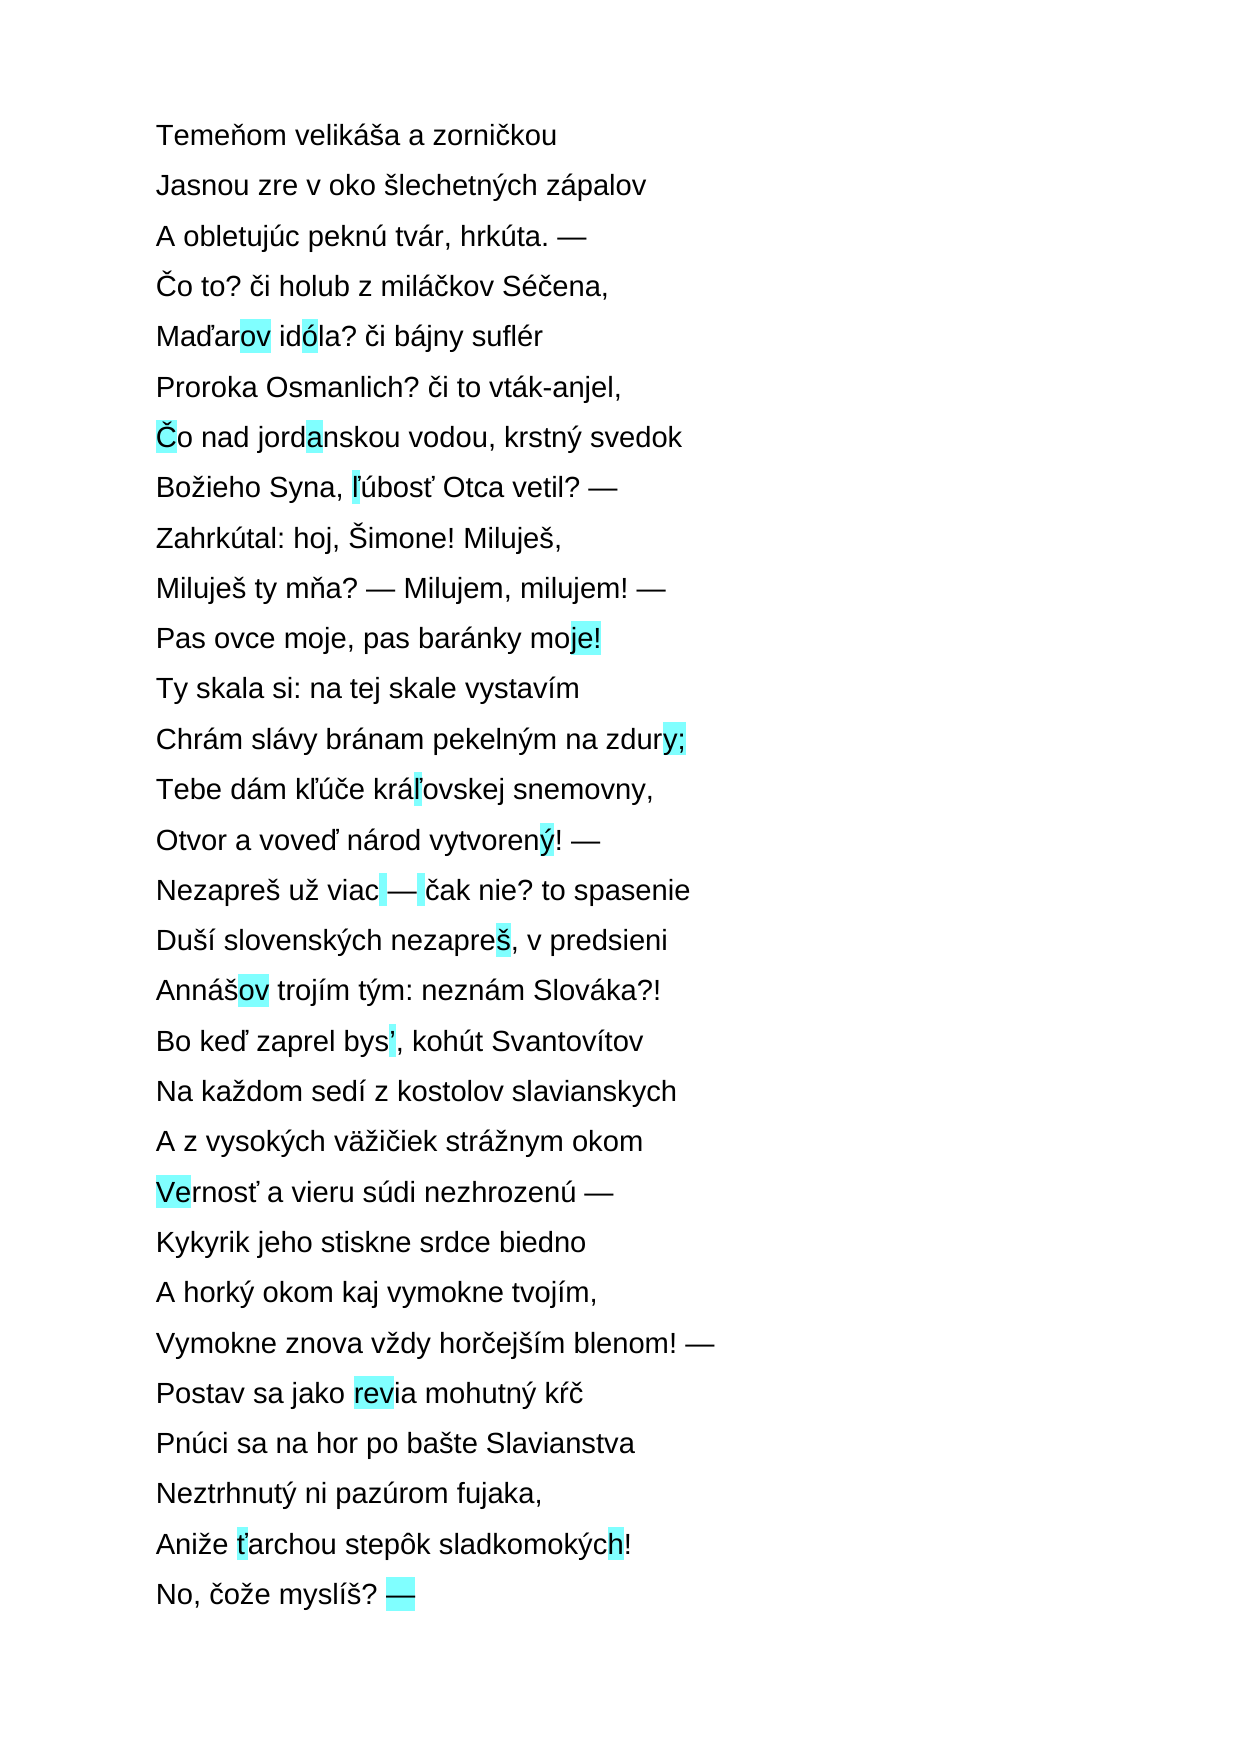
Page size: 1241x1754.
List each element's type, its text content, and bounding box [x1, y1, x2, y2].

text Proroka Osmanlich? či to vták-anjel, [156, 370, 1084, 403]
text Ty skala si: na tej skale vystavím [156, 672, 1084, 705]
text Vernosť a vieru súdi nezhrozenú — [156, 1175, 1084, 1208]
text No, čože myslíš? — [156, 1577, 1084, 1611]
text Chrám slávy bránam pekelným na zdury; [156, 722, 1084, 755]
text Maďarov idóla? či bájny suflér [156, 319, 1084, 353]
text Pnúci sa na hor po bašte Slavianstva [156, 1426, 1084, 1460]
text A z vysokých väžičiek strážnym okom [156, 1124, 1084, 1158]
text Kykyrik jeho stiskne srdce biedno [156, 1225, 1084, 1258]
text Nezapreš už viac — čak nie? to spasenie [156, 873, 1084, 906]
text Na každom sedí z kostolov slavianskych [156, 1074, 1084, 1108]
text Jasnou zre v oko šlechetných zápalov [156, 168, 1084, 202]
text Neztrhnutý ni pazúrom fujaka, [156, 1477, 1084, 1510]
text A horký okom kaj vymokne tvojím, [156, 1275, 1084, 1309]
text Zahrkútal: hoj, Šimone! Miluješ, [156, 521, 1084, 554]
text Aniže ťarchou stepôk sladkomokých! [156, 1527, 1084, 1560]
text Temeňom velikáša a zorničkou [156, 118, 1084, 152]
text Miluješ ty mňa? — Milujem, milujem! — [156, 571, 1084, 604]
text Duší slovenských nezapreš, v predsieni [156, 923, 1084, 957]
text Bo keď zaprel bys’, kohút Svantovítov [156, 1024, 1084, 1057]
text Tebe dám kľúče kráľovskej snemovny, [156, 772, 1084, 806]
text A obletujúc peknú tvár, hrkúta. — [156, 219, 1084, 252]
text Čo nad jordanskou vodou, krstný svedok [156, 420, 1084, 453]
text Božieho Syna, ľúbosť Otca vetil? — [156, 470, 1084, 504]
text Otvor a voveď národ vytvorený! — [156, 822, 1084, 856]
text Vymokne znova vždy horčejším blenom! — [156, 1326, 1084, 1359]
text Čo to? či holub z miláčkov Séčena, [156, 269, 1084, 303]
text Pas ovce moje, pas baránky moje! [156, 621, 1084, 655]
text Annášov trojím tým: neznám Slováka?! [156, 973, 1084, 1007]
text Postav sa jako revia mohutný kŕč [156, 1376, 1084, 1409]
